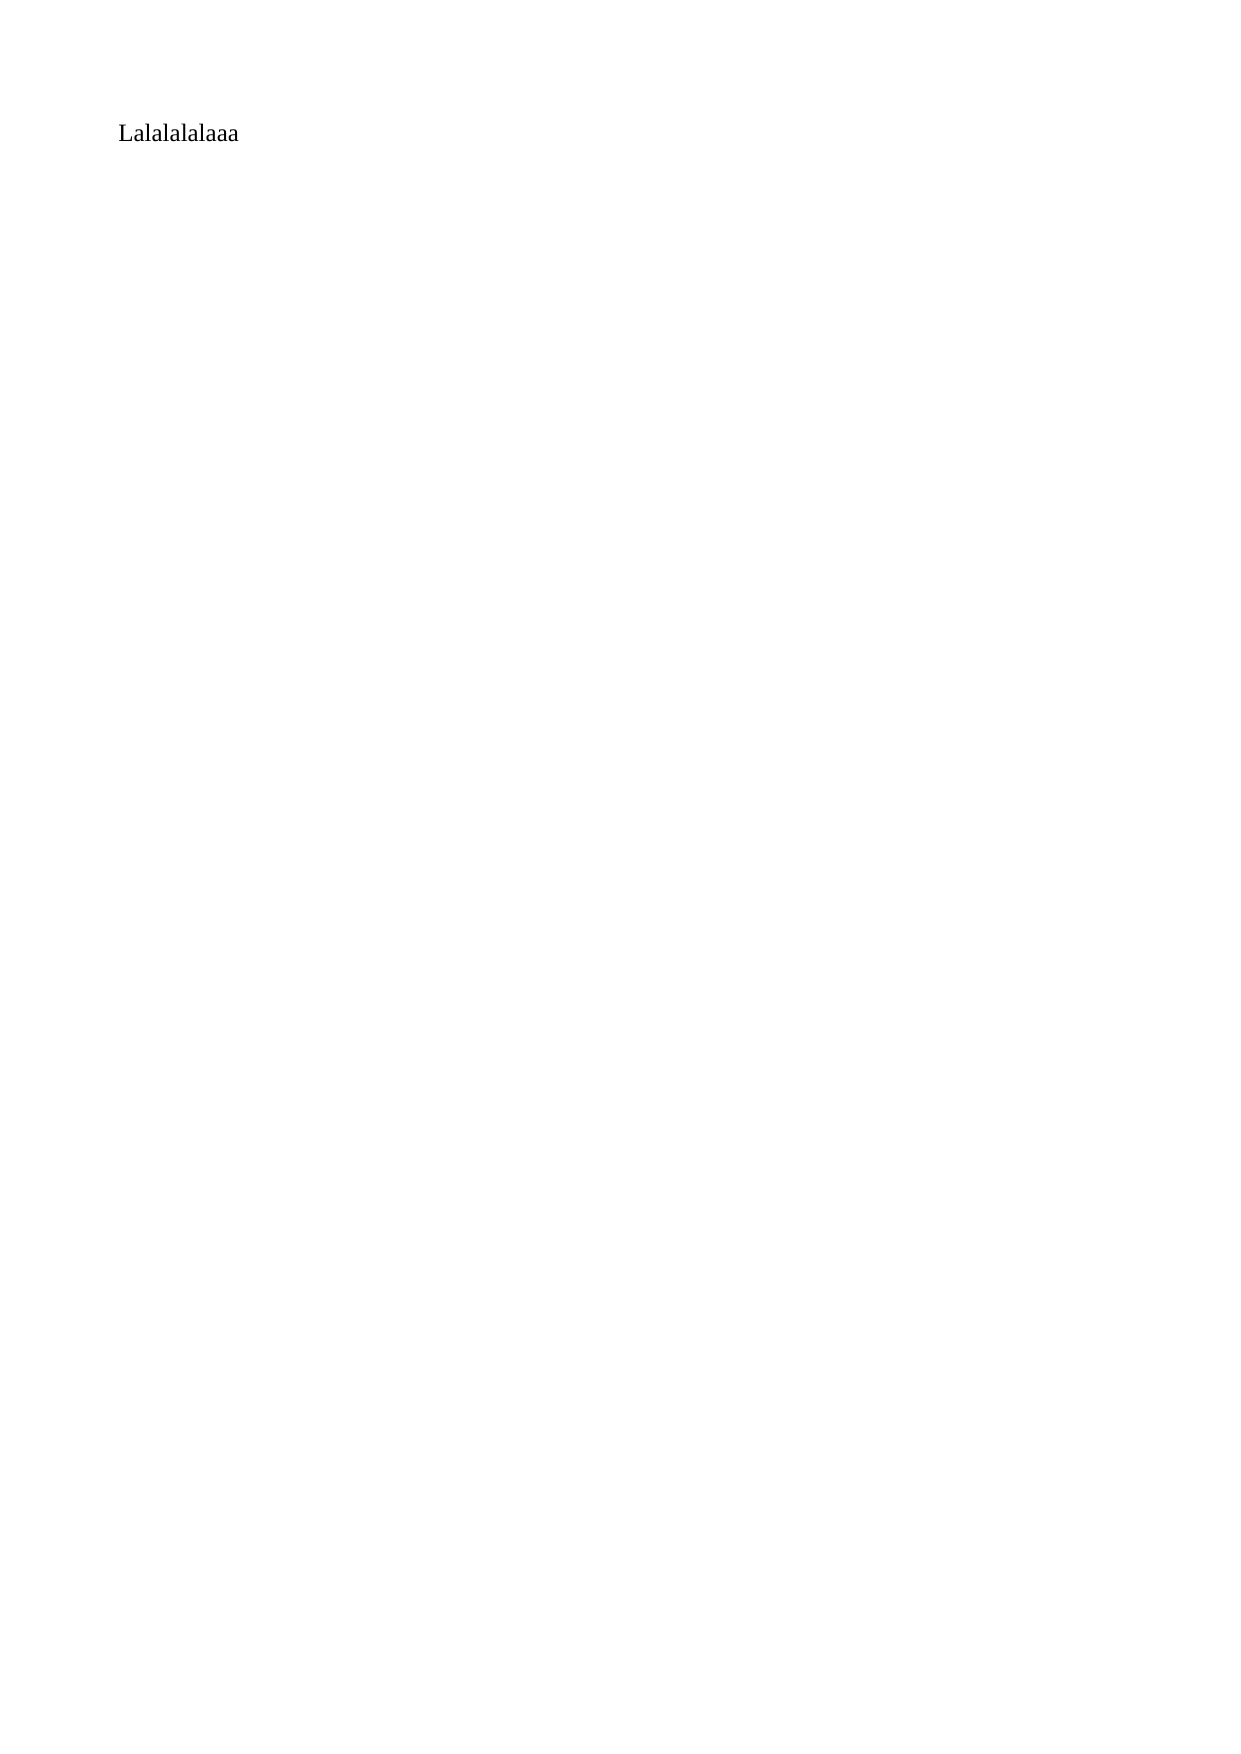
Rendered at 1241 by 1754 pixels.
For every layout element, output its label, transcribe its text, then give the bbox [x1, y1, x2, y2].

text Lalalalalaaa [118, 118, 1122, 147]
